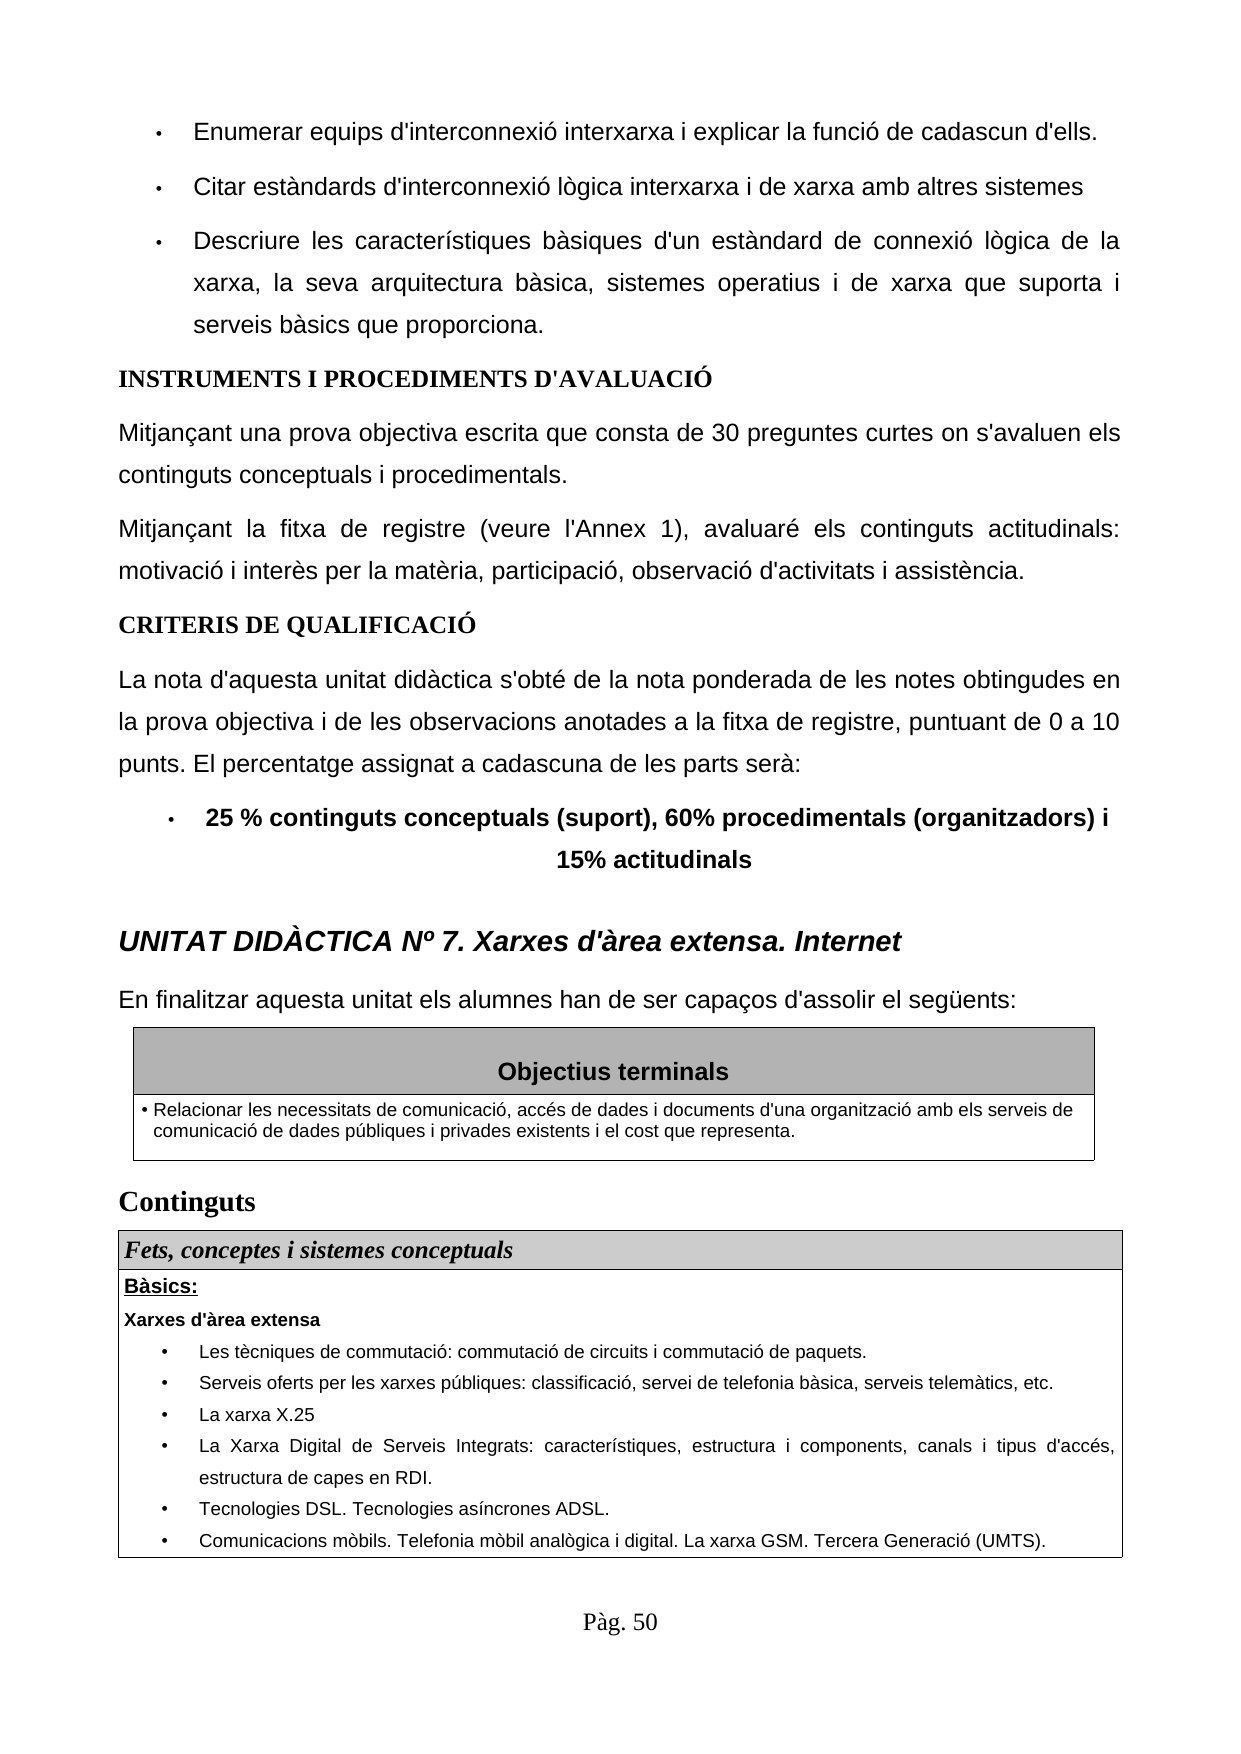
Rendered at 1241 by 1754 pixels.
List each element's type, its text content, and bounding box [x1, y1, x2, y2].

table_cell Bàsics: Xarxes d'àrea extensa Les tècniques de commutació: commutació de circuits i commutació de paquets. Serveis oferts per les xarxes públiques: classificació, servei de telefonia bàsica, serveis telemàtics, etc. La xarxa X.25 La Xarxa Digital de Serveis Integrats: característiques, estructura i components, canals i tipus d'accés, estructura de capes en RDI. Tecnologies DSL. Tecnologies asíncrones ADSL. Comunicacions mòbils. Telefonia mòbil analògica i digital. La xarxa GSM. Tercera Generació (UMTS). Xarxes per a necessitats de gran ample de banda: Frame Relay i ATM. Internet Evolució històrica. Direccionament a Internet. Adreces IP. Els sistema de noms de domini. DNS. Serveis informàtics d'Internet i els protocols que corresponen. Accés remot. Telnet, SSH, FTP, SFTP. Correu electrònic. SMTP, IMAP, POP3. Servidors web. HTTP i HTML. Serveis de notícies. RSS. Intranets. Aplicacions de la web. Comerç electrònic. Aspectes socials d'Internet. Impacte social de les TIC. Complementaris: Introducció al disseny de pàgines web: HTML, CSS i PHP. [119, 1270, 1122, 1557]
text Mitjançant una prova objectiva escrita que consta de 30 preguntes curtes on s'avaluen els continguts conceptuals i procedimentals. [118, 419, 1122, 489]
text INSTRUMENTS I PROCEDIMENTS D'AVALUACIÓ [118, 365, 1122, 393]
list Citar estàndards d'interconnexió lògica interxarxa i de xarxa amb altres sistemes [156, 172, 1122, 200]
text La nota d'aquesta unitat didàctica s'obté de la nota ponderada de les notes obtingudes en la prova objectiva i de les observacions anotades a la fitxa de registre, puntuant de 0 a 10 punts. El percentatge assignat a cadascuna de les parts serà: [118, 666, 1122, 777]
table_cell Relacionar les necessitats de comunicació, accés de dades i documents d'una organització amb els serveis de comunicació de dades públiques i privades existents i el cost que representa. [134, 1095, 1094, 1160]
table_header Objectius terminals [134, 1028, 1094, 1094]
text Mitjançant la fitxa de registre (veure l'Annex 1), avaluaré els continguts actitudinals: motivació i interès per la matèria, participació, observació d'activitats i assistència. [118, 515, 1122, 585]
subtitle UNITAT DIDÀCTICA Nº 7. Xarxes d'àrea extensa. Internet [118, 925, 1122, 958]
list 25 % continguts conceptuals (suport), 60% procedimentals (organitzadors) i 15% actitudinals [156, 804, 1122, 873]
text CRITERIS DE QUALIFICACIÓ [118, 612, 1122, 639]
table_header Fets, conceptes i sistemes conceptuals [119, 1231, 1122, 1269]
subtitle Continguts [118, 1185, 1122, 1217]
list Descriure les característiques bàsiques d'un estàndard de connexió lògica de la xarxa, la seva arquitectura bàsica, sistemes operatius i de xarxa que suporta i serveis bàsics que proporciona. [156, 227, 1122, 338]
text En finalitzar aquesta unitat els alumnes han de ser capaços d'assolir el següents: [118, 986, 1122, 1014]
list Enumerar equips d'interconnexió interxarxa i explicar la funció de cadascun d'ells. [156, 118, 1122, 146]
